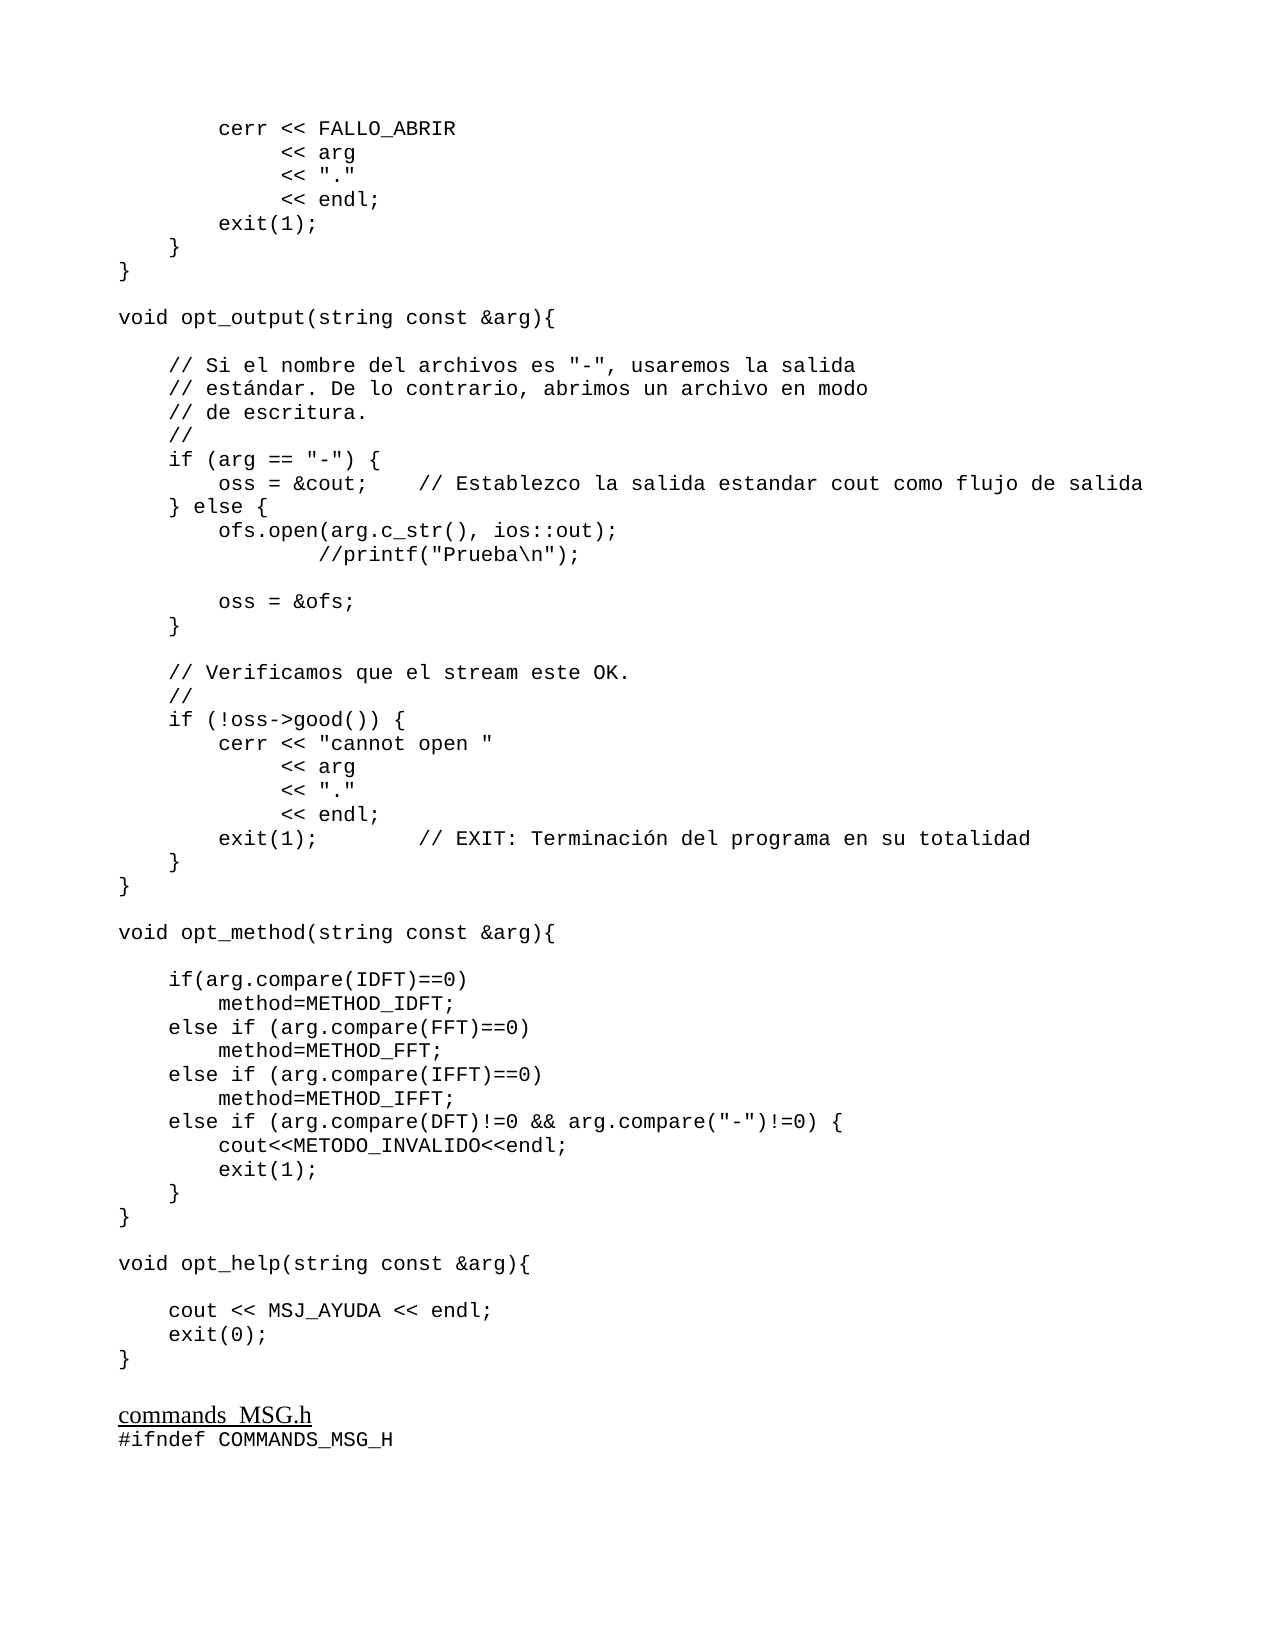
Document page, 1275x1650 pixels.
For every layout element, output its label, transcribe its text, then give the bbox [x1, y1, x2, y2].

text cerr << FALLO_ABRIR [118, 118, 1157, 142]
text << "." [118, 165, 1157, 189]
text } else { [118, 496, 1157, 520]
text if(arg.compare(IDFT)==0) [118, 969, 1157, 993]
text << arg [118, 142, 1157, 165]
text void opt_method(string const &arg){ [118, 922, 1157, 946]
text else if (arg.compare(DFT)!=0 && arg.compare("-")!=0) { [118, 1111, 1157, 1135]
text // [118, 686, 1157, 709]
text if (arg == "-") { [118, 449, 1157, 473]
text else if (arg.compare(IFFT)==0) [118, 1064, 1157, 1088]
text oss = &ofs; [118, 591, 1157, 615]
text method=METHOD_IDFT; [118, 993, 1157, 1017]
text cout<<METODO_INVALIDO<<endl; [118, 1135, 1157, 1158]
text } [118, 1206, 1157, 1229]
text ofs.open(arg.c_str(), ios::out); [118, 520, 1157, 544]
text } [118, 1348, 1157, 1371]
text exit(1); [118, 1158, 1157, 1182]
text cout << MSJ_AYUDA << endl; [118, 1300, 1157, 1324]
text exit(0); [118, 1324, 1157, 1348]
text // [118, 426, 1157, 449]
text #ifndef COMMANDS_MSG_H [118, 1429, 1157, 1452]
text << endl; [118, 804, 1157, 827]
text } [118, 236, 1157, 260]
text oss = &cout; // Establezco la salida estandar cout como flujo de salida [118, 473, 1157, 496]
text } [118, 260, 1157, 284]
text } [118, 851, 1157, 875]
text if (!oss->good()) { [118, 709, 1157, 733]
text } [118, 875, 1157, 898]
text commands_MSG.h [118, 1400, 1157, 1429]
text else if (arg.compare(FFT)==0) [118, 1017, 1157, 1040]
text method=METHOD_FFT; [118, 1040, 1157, 1064]
text << endl; [118, 189, 1157, 213]
text } [118, 1182, 1157, 1206]
text // Verificamos que el stream este OK. [118, 662, 1157, 686]
text // de escritura. [118, 402, 1157, 426]
text } [118, 615, 1157, 638]
text << "." [118, 780, 1157, 804]
text // estándar. De lo contrario, abrimos un archivo en modo [118, 378, 1157, 402]
text void opt_help(string const &arg){ [118, 1253, 1157, 1277]
text //printf("Prueba\n"); [118, 544, 1157, 567]
text cerr << "cannot open " [118, 733, 1157, 757]
text // Si el nombre del archivos es "-", usaremos la salida [118, 354, 1157, 378]
text method=METHOD_IFFT; [118, 1088, 1157, 1111]
text void opt_output(string const &arg){ [118, 307, 1157, 331]
text << arg [118, 757, 1157, 780]
text exit(1); // EXIT: Terminación del programa en su totalidad [118, 827, 1157, 851]
text exit(1); [118, 213, 1157, 236]
